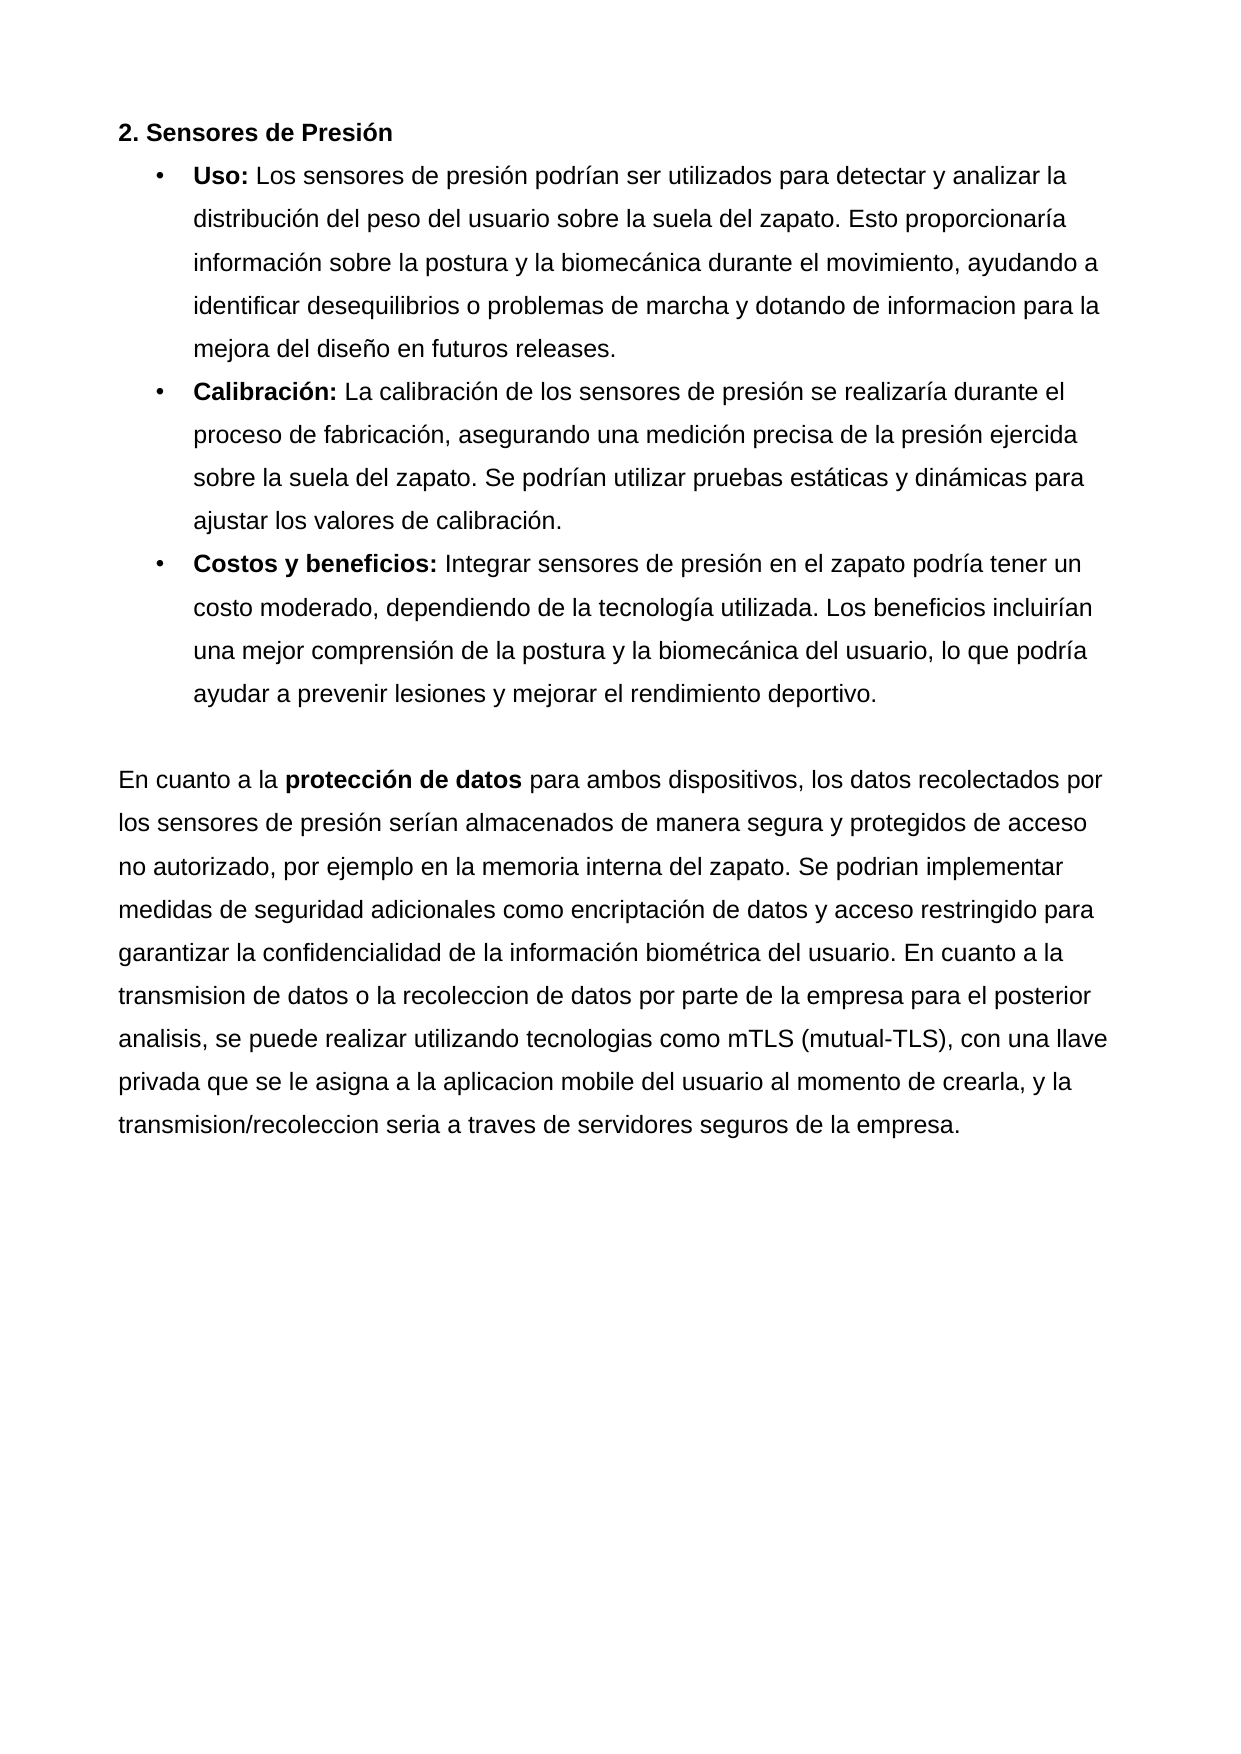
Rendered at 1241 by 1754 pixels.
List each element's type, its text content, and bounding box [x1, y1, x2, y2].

list Costos y beneficios: Integrar sensores de presión en el zapato podría tener un costo moderado, dependiendo de la tecnología utilizada. Los beneficios incluirían una mejor comprensión de la postura y la biomecánica del usuario, lo que podría ayudar a prevenir lesiones y mejorar el rendimiento deportivo. [156, 549, 1122, 708]
text En cuanto a la protección de datos para ambos dispositivos, los datos recolectados por los sensores de presión serían almacenados de manera segura y protegidos de acceso no autorizado, por ejemplo en la memoria interna del zapato. Se podrian implementar medidas de seguridad adicionales como encriptación de datos y acceso restringido para garantizar la confidencialidad de la información biométrica del usuario. En cuanto a la transmision de datos o la recoleccion de datos por parte de la empresa para el posterior analisis, se puede realizar utilizando tecnologias como mTLS (mutual-TLS), con una llave privada que se le asigna a la aplicacion mobile del usuario al momento de crearla, y la transmision/recoleccion seria a traves de servidores seguros de la empresa. [118, 765, 1122, 1139]
list Calibración: La calibración de los sensores de presión se realizaría durante el proceso de fabricación, asegurando una medición precisa de la presión ejercida sobre la suela del zapato. Se podrían utilizar pruebas estáticas y dinámicas para ajustar los valores de calibración. [156, 377, 1122, 535]
list Uso: Los sensores de presión podrían ser utilizados para detectar y analizar la distribución del peso del usuario sobre la suela del zapato. Esto proporcionaría información sobre la postura y la biomecánica durante el movimiento, ayudando a identificar desequilibrios o problemas de marcha y dotando de informacion para la mejora del diseño en futuros releases. [156, 161, 1122, 362]
text 2. Sensores de Presión [118, 118, 1122, 147]
